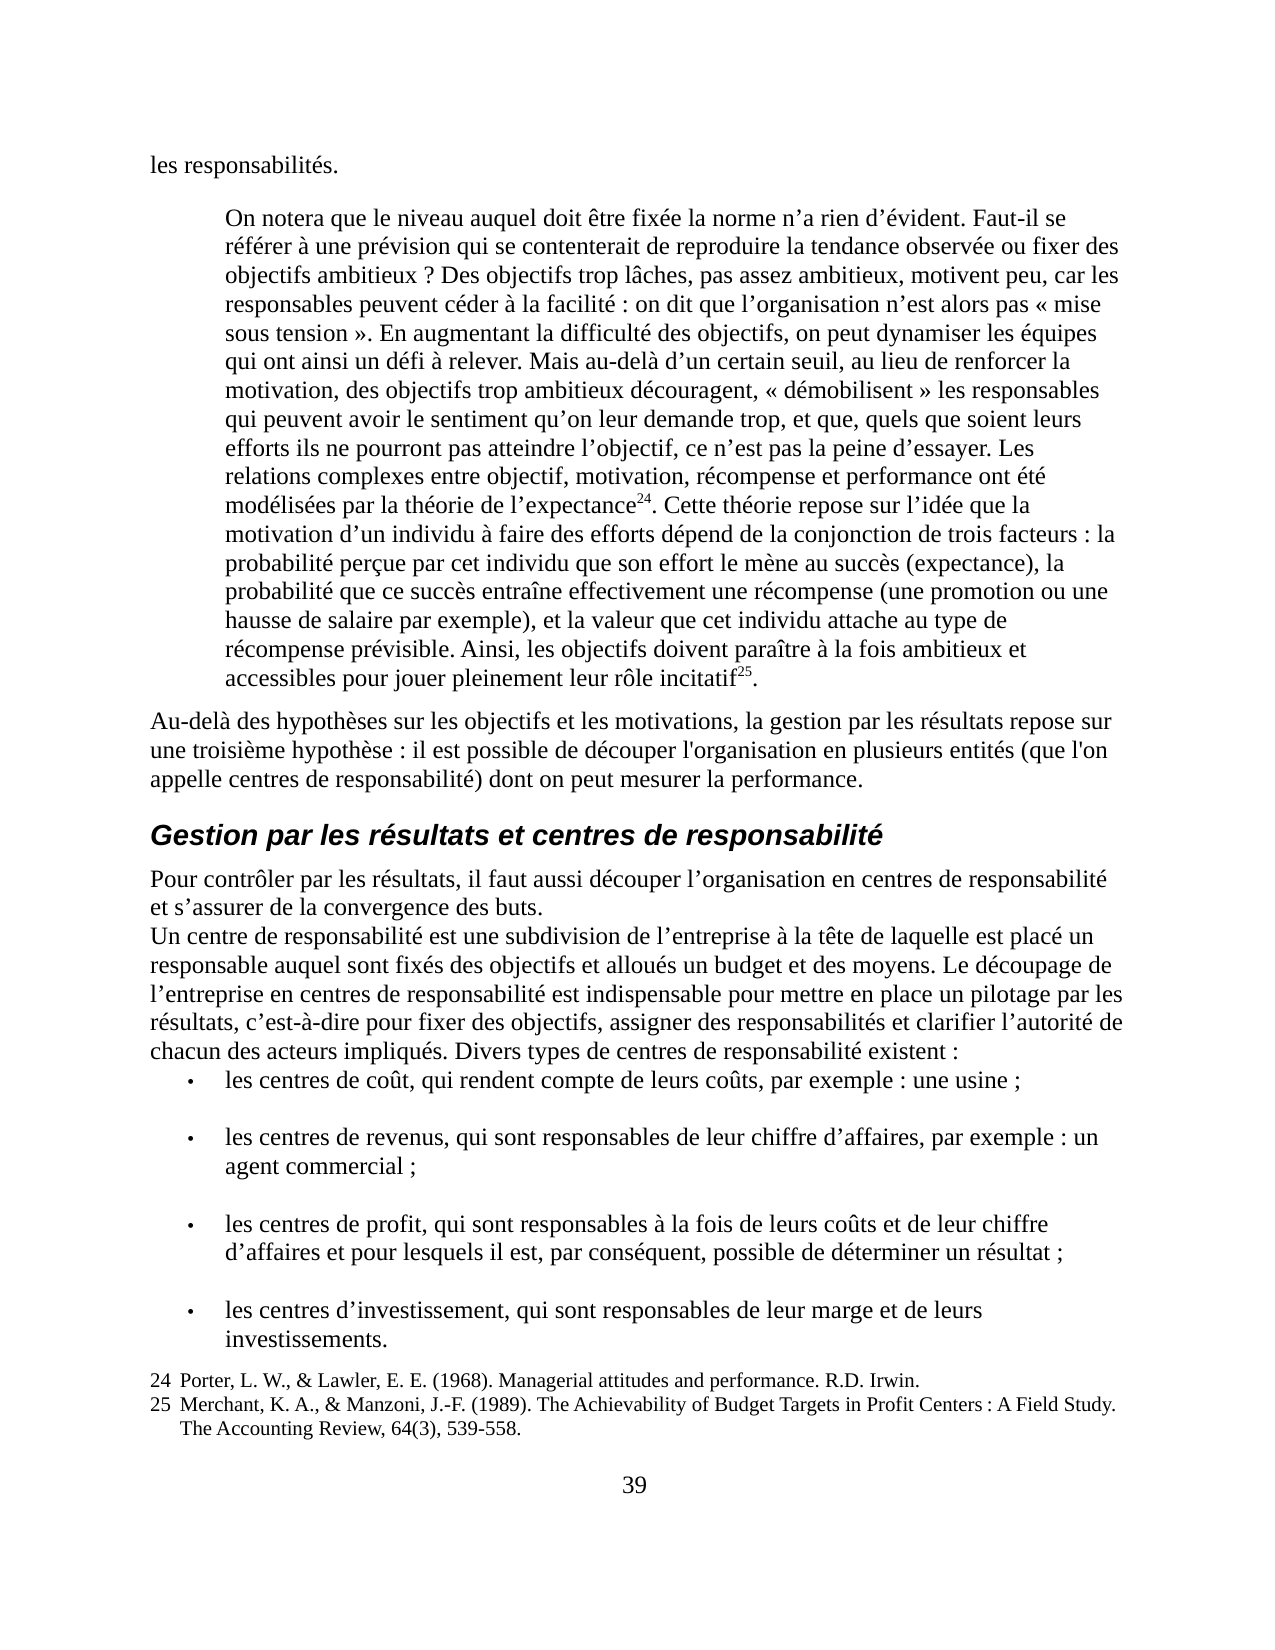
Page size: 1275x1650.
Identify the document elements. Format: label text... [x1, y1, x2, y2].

text les responsabilités. [150, 150, 1125, 179]
text Porter, L. W., & Lawler, E. E. (1968). Managerial attitudes and performance. R.D. Irwin. [150, 1368, 1125, 1392]
subtitle Gestion par les résultats et centres de responsabilité [150, 818, 1125, 851]
text Au-delà des hypothèses sur les objectifs et les motivations, la gestion par les résultats repose sur une troisième hypothèse : il est possible de découper l'organisation en plusieurs entités (que l'on appelle centres de responsabilité) dont on peut mesurer la performance. [150, 706, 1125, 793]
text Merchant, K. A., & Manzoni, J.-F. (1989). The Achievability of Budget Targets in Profit Centers : A Field Study. The Accounting Review, 64(3), 539‑558. [150, 1392, 1125, 1440]
text Pour contrôler par les résultats, il faut aussi découper l’organisation en centres de responsabilité et s’assurer de la convergence des buts. Un centre de responsabilité est une subdivision de l’entreprise à la tête de laquelle est placé un responsable auquel sont fixés des objectifs et alloués un budget et des moyens. Le découpage de l’entreprise en centres de responsabilité est indispensable pour mettre en place un pilotage par les résultats, c’est-à-dire pour fixer des objectifs, assigner des responsabilités et clarifier l’autorité de chacun des acteurs impliqués. Divers types de centres de responsabilité existent : [150, 864, 1125, 1065]
text On notera que le niveau auquel doit être fixée la norme n’a rien d’évident. Faut-il se référer à une prévision qui se contenterait de reproduire la tendance observée ou fixer des objectifs ambitieux ? Des objectifs trop lâches, pas assez ambitieux, motivent peu, car les responsables peuvent céder à la facilité : on dit que l’organisation n’est alors pas « mise sous tension ». En augmentant la difficulté des objectifs, on peut dynamiser les équipes qui ont ainsi un défi à relever. Mais au-delà d’un certain seuil, au lieu de renforcer la motivation, des objectifs trop ambitieux découragent, « démobilisent » les responsables qui peuvent avoir le sentiment qu’on leur demande trop, et que, quels que soient leurs efforts ils ne pourront pas atteindre l’objectif, ce n’est pas la peine d’essayer. Les relations complexes entre objectif, motivation, récompense et performance ont été modélisées par la théorie de l’expectance. Cette théorie repose sur l’idée que la motivation d’un individu à faire des efforts dépend de la conjonction de trois facteurs : la probabilité perçue par cet individu que son effort le mène au succès (expectance), la probabilité que ce succès entraîne effectivement une récompense (une promotion ou une hausse de salaire par exemple), et la valeur que cet individu attache au type de récompense prévisible. Ainsi, les objectifs doivent paraître à la fois ambitieux et accessibles pour jouer pleinement leur rôle incitatif. [225, 203, 1125, 691]
list les centres de profit, qui sont responsables à la fois de leurs coûts et de leur chiffre d’affaires et pour lesquels il est, par conséquent, possible de déterminer un résultat ; [187, 1209, 1125, 1295]
list les centres de revenus, qui sont responsables de leur chiffre d’affaires, par exemple : un agent commercial ; [187, 1122, 1125, 1209]
list les centres d’investissement, qui sont responsables de leur marge et de leurs investissements. [187, 1295, 1125, 1352]
list les centres de coût, qui rendent compte de leurs coûts, par exemple : une usine ; [187, 1065, 1125, 1122]
